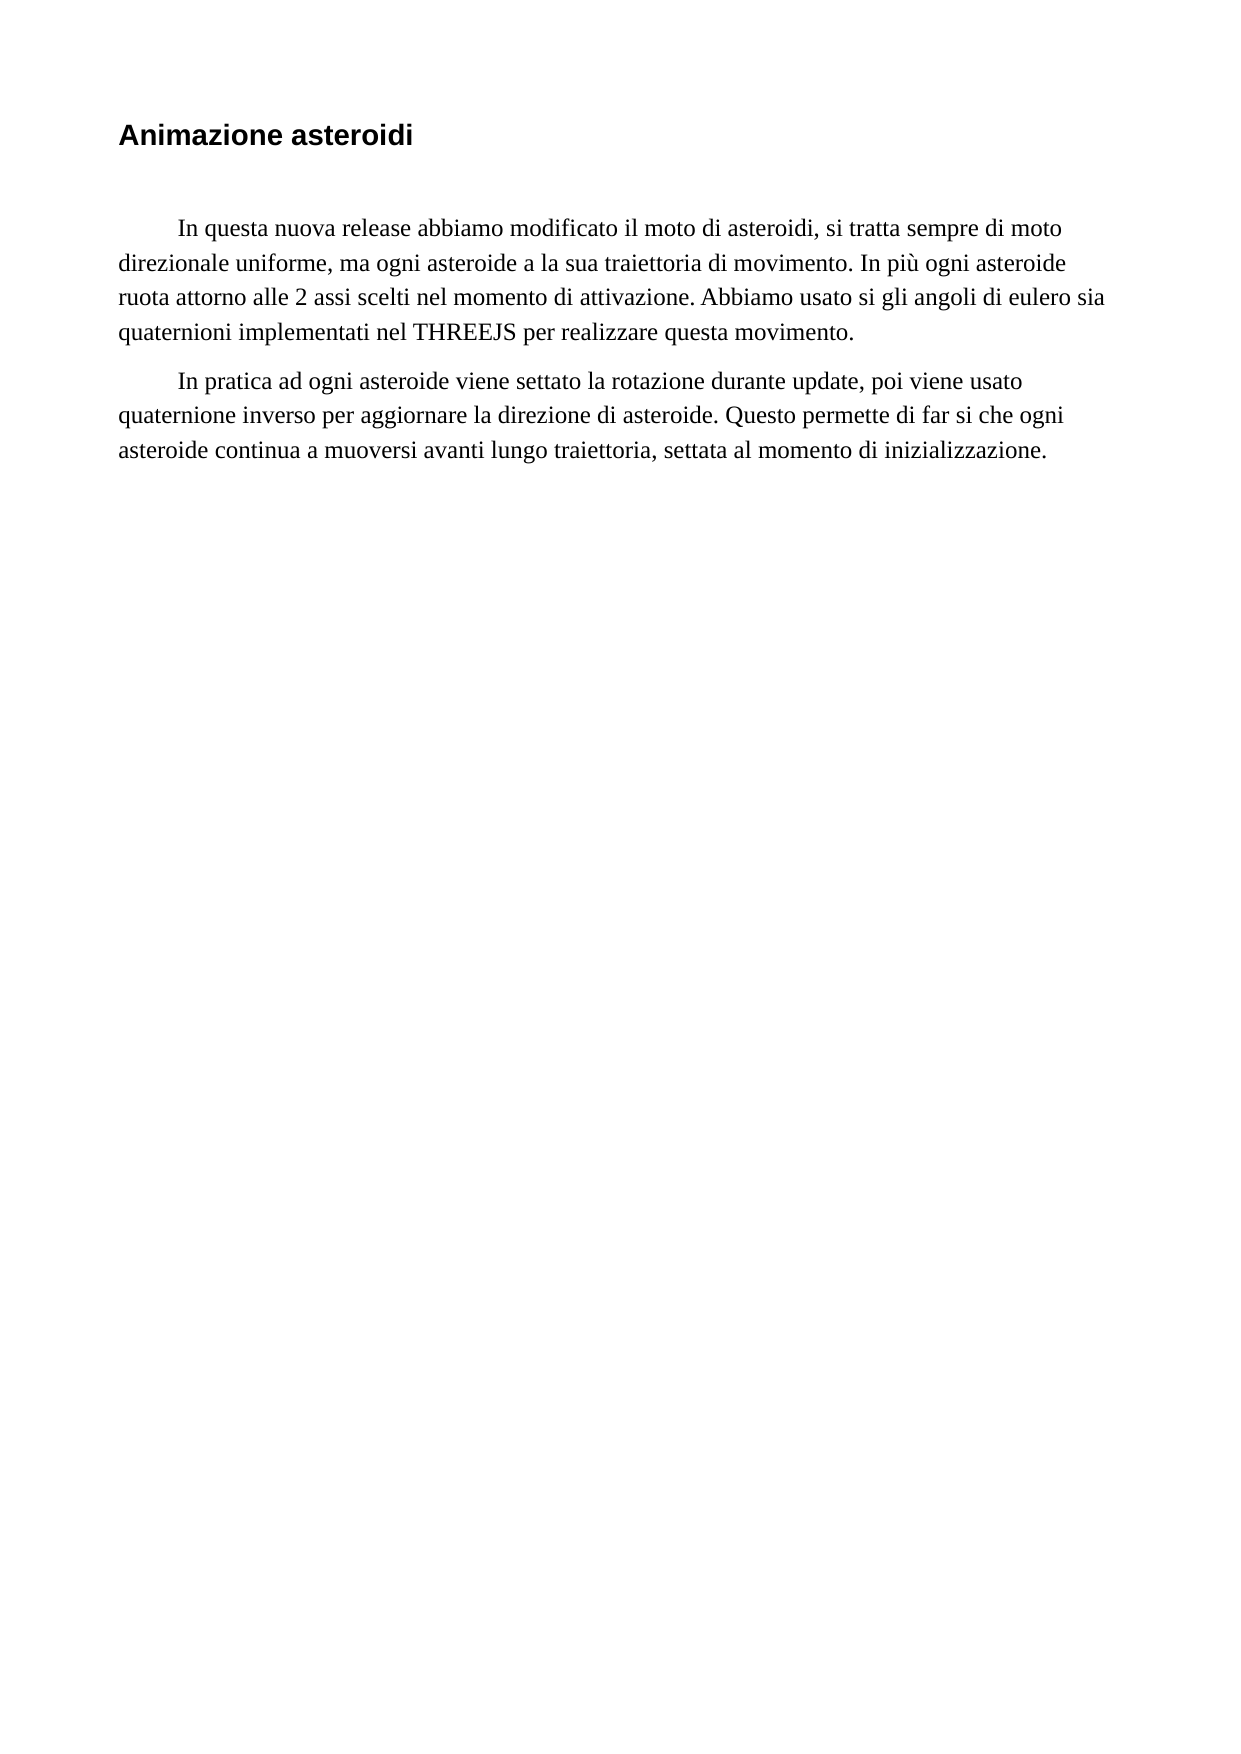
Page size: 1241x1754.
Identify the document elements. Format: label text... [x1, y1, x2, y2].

text In pratica ad ogni asteroide viene settato la rotazione durante update, poi viene usato quaternione inverso per aggiornare la direzione di asteroide. Questo permette di far si che ogni asteroide continua a muoversi avanti lungo traiettoria, settata al momento di inizializzazione. [118, 366, 1122, 464]
text In questa nuova release abbiamo modificato il moto di asteroidi, si tratta sempre di moto direzionale uniforme, ma ogni asteroide a la sua traiettoria di movimento. In più ogni asteroide ruota attorno alle 2 assi scelti nel momento di attivazione. Abbiamo usato si gli angoli di eulero sia quaternioni implementati nel THREEJS per realizzare questa movimento. [118, 213, 1122, 346]
subtitle Animazione asteroidi [118, 118, 1122, 152]
